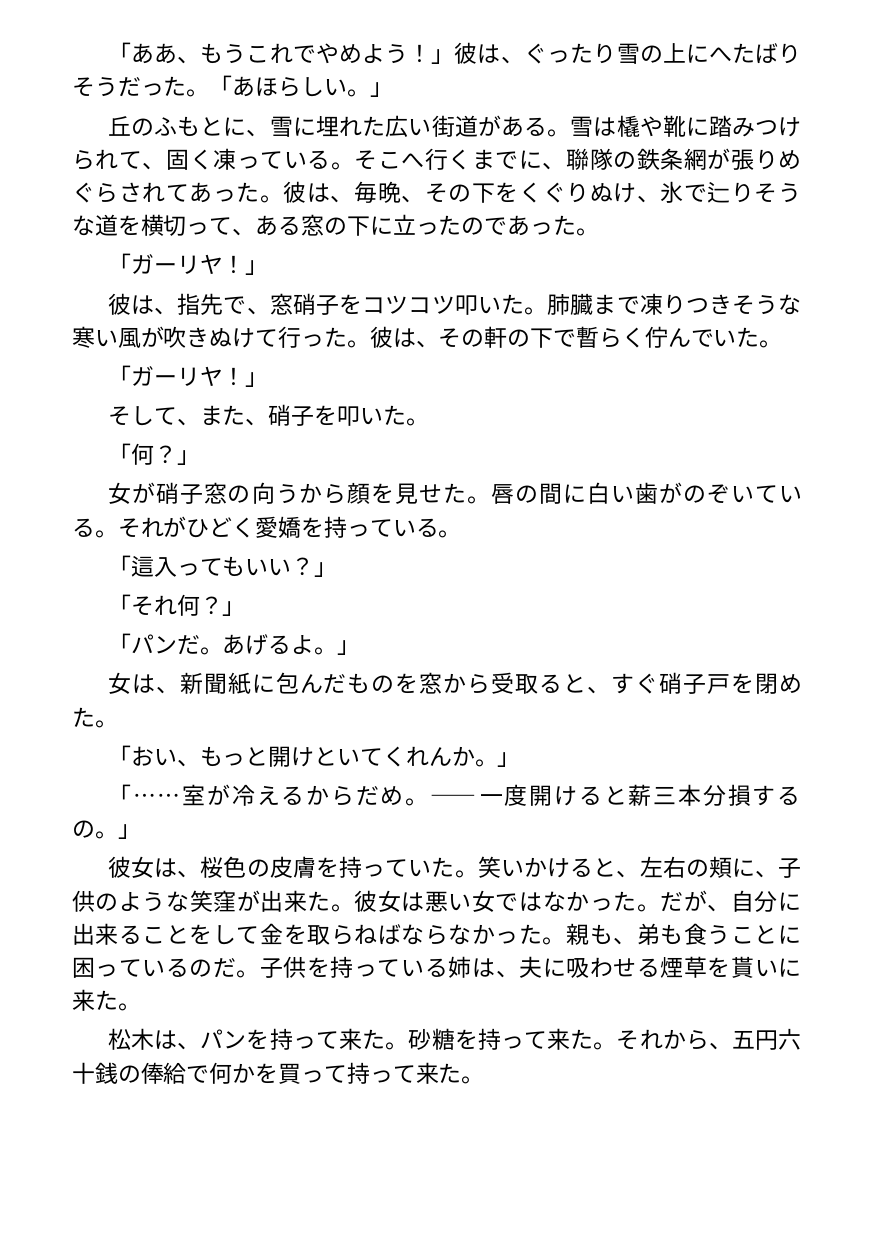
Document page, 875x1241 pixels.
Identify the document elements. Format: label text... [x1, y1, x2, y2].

text 「ガーリヤ！」 [72, 359, 802, 392]
text そして、また、硝子を叩いた。 [72, 398, 802, 431]
text 丘のふもとに、雪に埋れた広い街道がある。雪は橇や靴に踏みつけられて、固く凍っている。そこへ行くまでに、聯隊の鉄条網が張りめぐらされてあった。彼は、毎晩、その下をくぐりぬけ、氷で辷りそうな道を横切って、ある窓の下に立ったのであった。 [72, 108, 802, 241]
text 松木は、パンを持って来た。砂糖を持って来た。それから、五円六十銭の俸給で何かを買って持って来た。 [72, 1022, 802, 1089]
text 「ああ、もうこれでやめよう！」彼は、ぐったり雪の上にへたばりそうだった。「あほらしい。」 [72, 36, 802, 102]
text 「……室が冷えるからだめ。――一度開けると薪三本分損するの。」 [72, 778, 802, 844]
text 「何？」 [72, 437, 802, 470]
text 彼は、指先で、窓硝子をコツコツ叩いた。肺臓まで凍りつきそうな寒い風が吹きぬけて行った。彼は、その軒の下で暫らく佇んでいた。 [72, 286, 802, 353]
text 女が硝子窓の向うから顔を見せた。唇の間に白い歯がのぞいている。それがひどく愛嬌を持っている。 [72, 476, 802, 543]
text 「おい、もっと開けといてくれんか。」 [72, 739, 802, 772]
text 「それ何？」 [72, 588, 802, 621]
text 「パンだ。あげるよ。」 [72, 627, 802, 660]
text 女は、新聞紙に包んだものを窓から受取ると、すぐ硝子戸を閉めた。 [72, 666, 802, 733]
text 彼女は、桜色の皮膚を持っていた。笑いかけると、左右の頬に、子供のような笑窪が出来た。彼女は悪い女ではなかった。だが、自分に出来ることをして金を取らねばならなかった。親も、弟も食うことに困っているのだ。子供を持っている姉は、夫に吸わせる煙草を貰いに来た。 [72, 850, 802, 1016]
text 「ガーリヤ！」 [72, 247, 802, 281]
text 「這入ってもいい？」 [72, 549, 802, 582]
